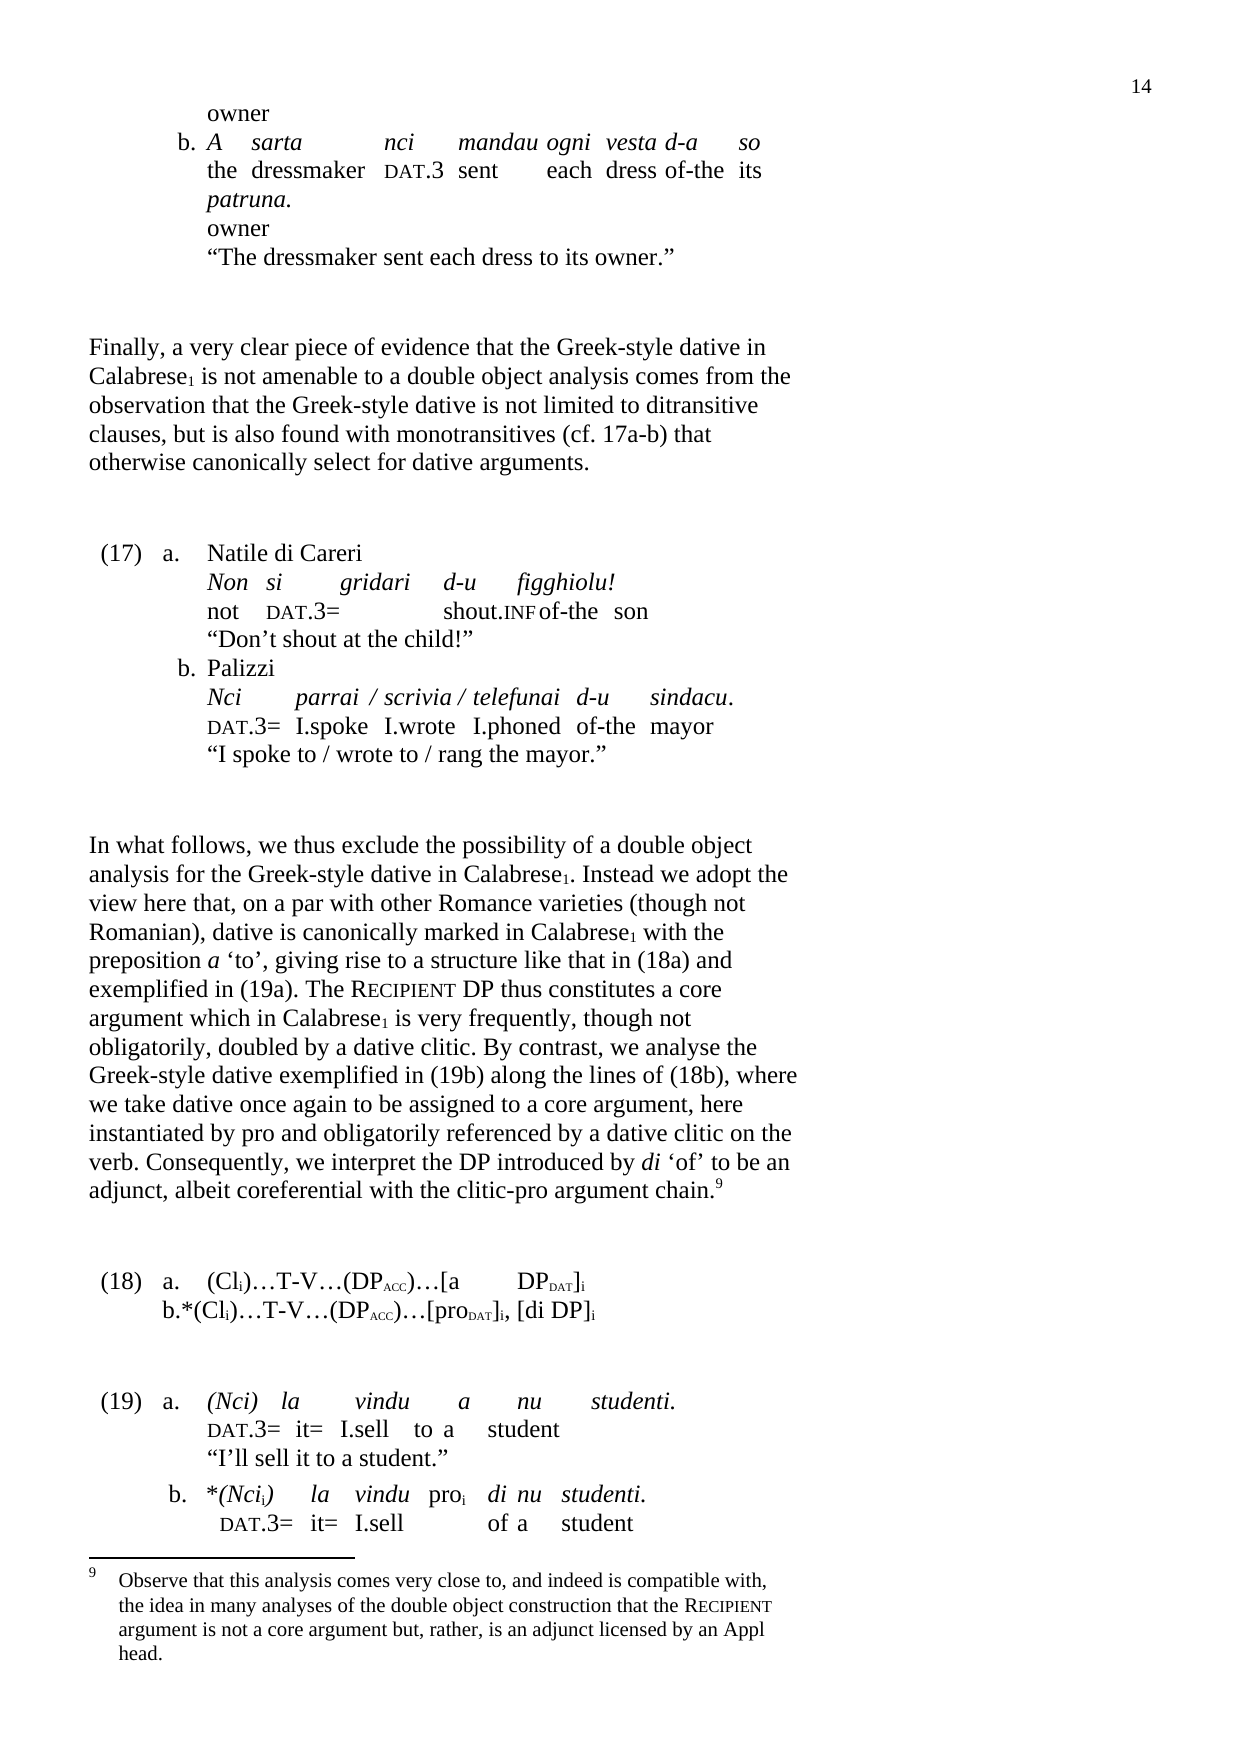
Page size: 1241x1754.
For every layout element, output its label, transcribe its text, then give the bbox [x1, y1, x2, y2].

text Nci parrai / scrivia / telefunai d-u sindacu. [118, 682, 798, 711]
text “I spoke to / wrote to / rang the mayor.” [118, 739, 798, 768]
text dat.3= it= I.sell of a student [118, 1508, 798, 1537]
text Observe that this analysis comes very close to, and indeed is compatible with, the idea in many analyses of the double object construction that the Recipient argument is not a core argument but, rather, is an adjunct licensed by an Appl head. [89, 1564, 798, 1665]
text not dat.3= shout.inf of-the son [118, 596, 798, 624]
text In what follows, we thus exclude the possibility of a double object analysis for the Greek-style dative in Calabrese1. Instead we adopt the view here that, on a par with other Romance varieties (though not Romanian), dative is canonically marked in Calabrese1 with the preposition a ‘to’, giving rise to a structure like that in (18a) and exemplified in (19a). The Recipient DP thus constitutes a core argument which in Calabrese1 is very frequently, though not obligatorily, doubled by a dative clitic. By contrast, we analyse the Greek-style dative exemplified in (19b) along the lines of (18b), where we take dative once again to be assigned to a core argument, here instantiated by pro and obligatorily referenced by a dative clitic on the verb. Consequently, we interpret the DP introduced by di ‘of’ to be an adjunct, albeit coreferential with the clitic-pro argument chain. [89, 830, 798, 1204]
text the dressmaker dat.3 sent each dress of-the its patruna. [37, 155, 798, 213]
text owner [37, 98, 798, 127]
text “The dressmaker sent each dress to its owner.” [37, 242, 798, 270]
text dat.3= I.spoke I.wrote I.phoned of-the mayor [118, 711, 798, 739]
text b. Palizzi [118, 653, 798, 682]
text owner [37, 213, 798, 242]
list a. Natile di Careri [100, 538, 798, 567]
text b. *(Ncii) la vindu proi di nu studenti. [118, 1479, 798, 1508]
text “Don’t shout at the child!” [118, 624, 798, 653]
text b. A sarta nci mandau ogni vesta d-a so [37, 127, 798, 155]
list a. (Cli)…T-V…(DPacc)…[a DPdat]i [100, 1266, 798, 1295]
text dat.3= it= I.sell to a student [118, 1414, 798, 1443]
text “I’ll sell it to a student.” [118, 1443, 798, 1472]
text b.*(Cli)…T-V…(DPacc)…[prodat]i, [di DP]i [118, 1295, 798, 1324]
text Non si gridari d-u figghiolu! [118, 567, 798, 596]
text Finally, a very clear piece of evidence that the Greek-style dative in Calabrese1 is not amenable to a double object analysis comes from the observation that the Greek-style dative is not limited to ditransitive clauses, but is also found with monotransitives (cf. 17a-b) that otherwise canonically select for dative arguments. [89, 332, 798, 476]
list a. (Nci) la vindu a nu studenti. [100, 1386, 798, 1414]
